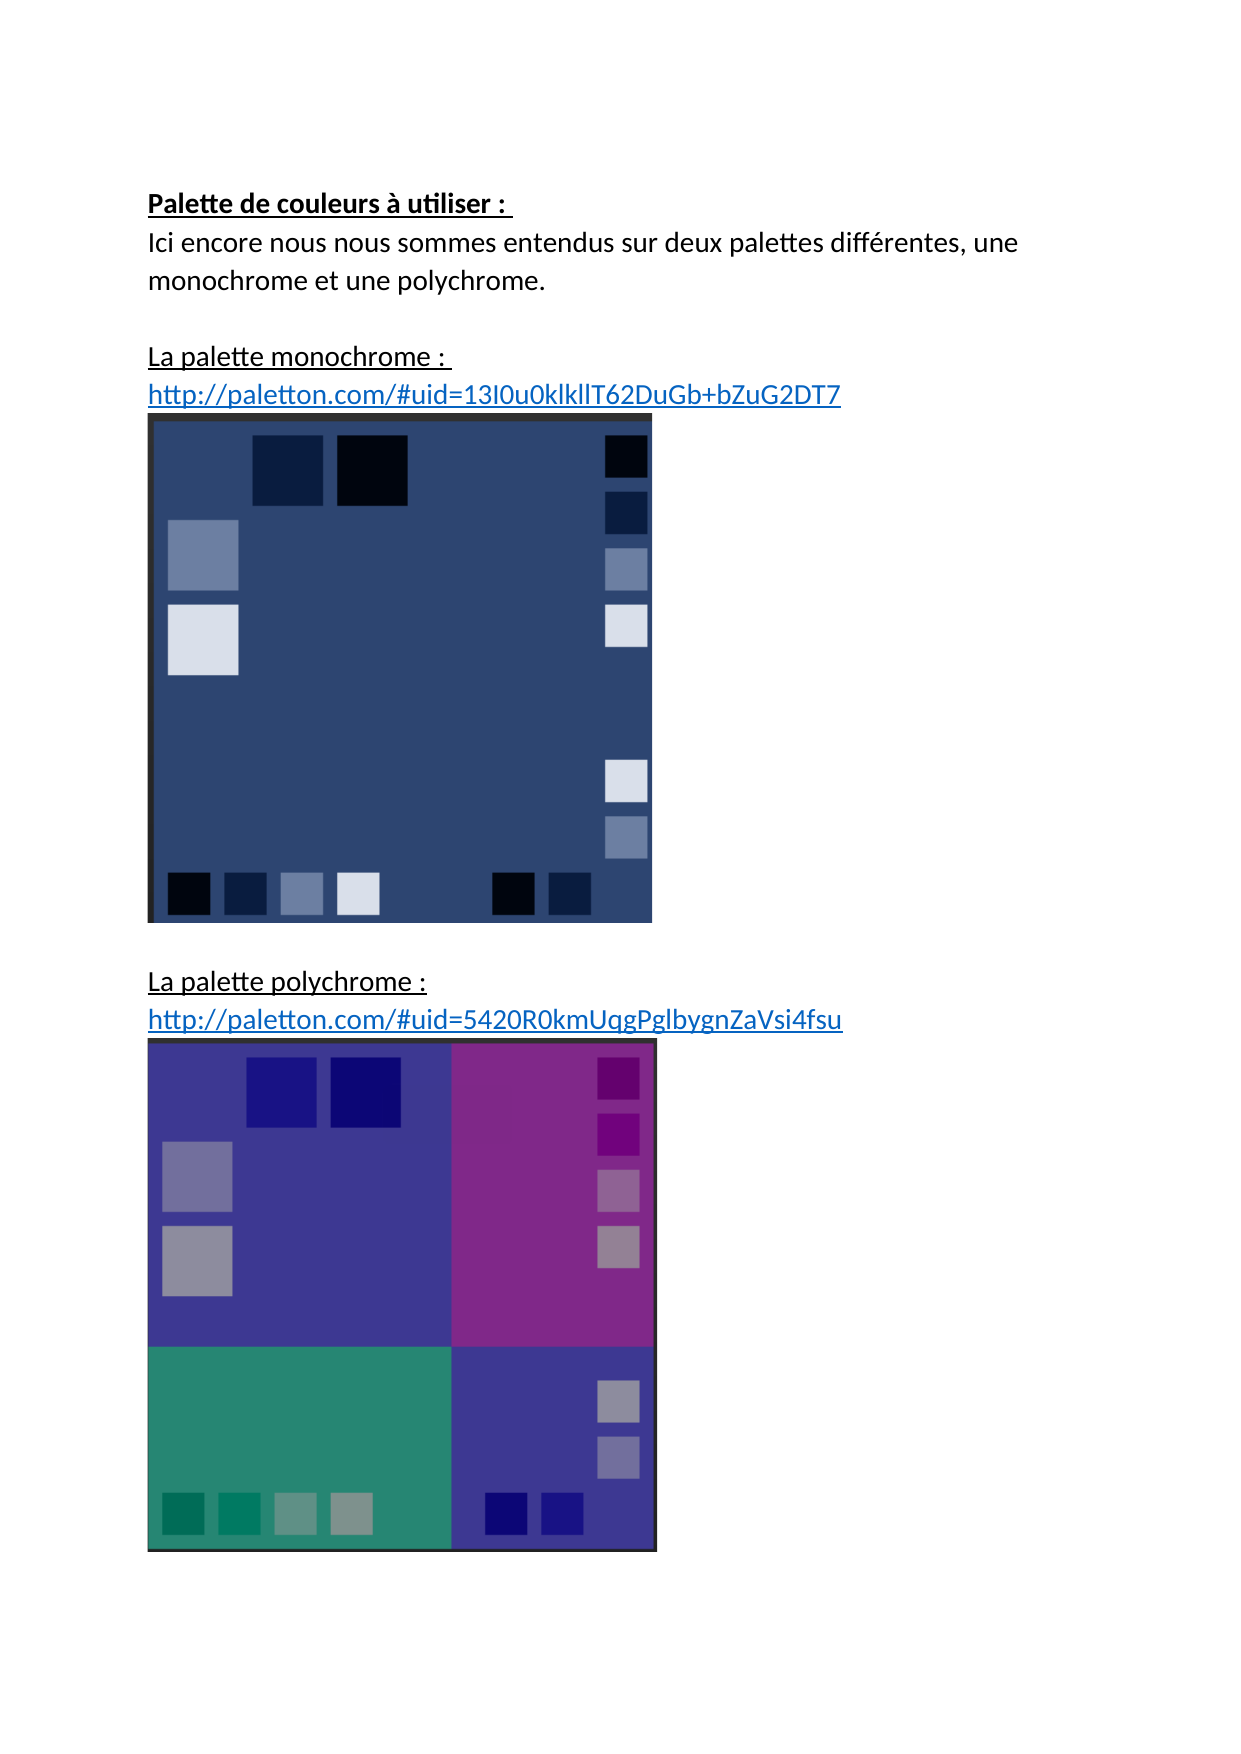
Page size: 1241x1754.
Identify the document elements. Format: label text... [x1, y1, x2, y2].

list La palette polychrome : [148, 963, 1093, 998]
list Ici encore nous nous sommes entendus sur deux palettes différentes, une monochrome et une polychrome. [148, 224, 1093, 297]
picture [147, 413, 653, 923]
picture [147, 1038, 658, 1552]
list La palette monochrome : [148, 338, 1093, 373]
list http://paletton.com/#uid=5420R0kmUqgPglbygnZaVsi4fsu [148, 1001, 1093, 1036]
list Palette de couleurs à utiliser : [148, 186, 1093, 221]
list http://paletton.com/#uid=13I0u0klkllT62DuGb+bZuG2DT7 [148, 376, 1093, 411]
